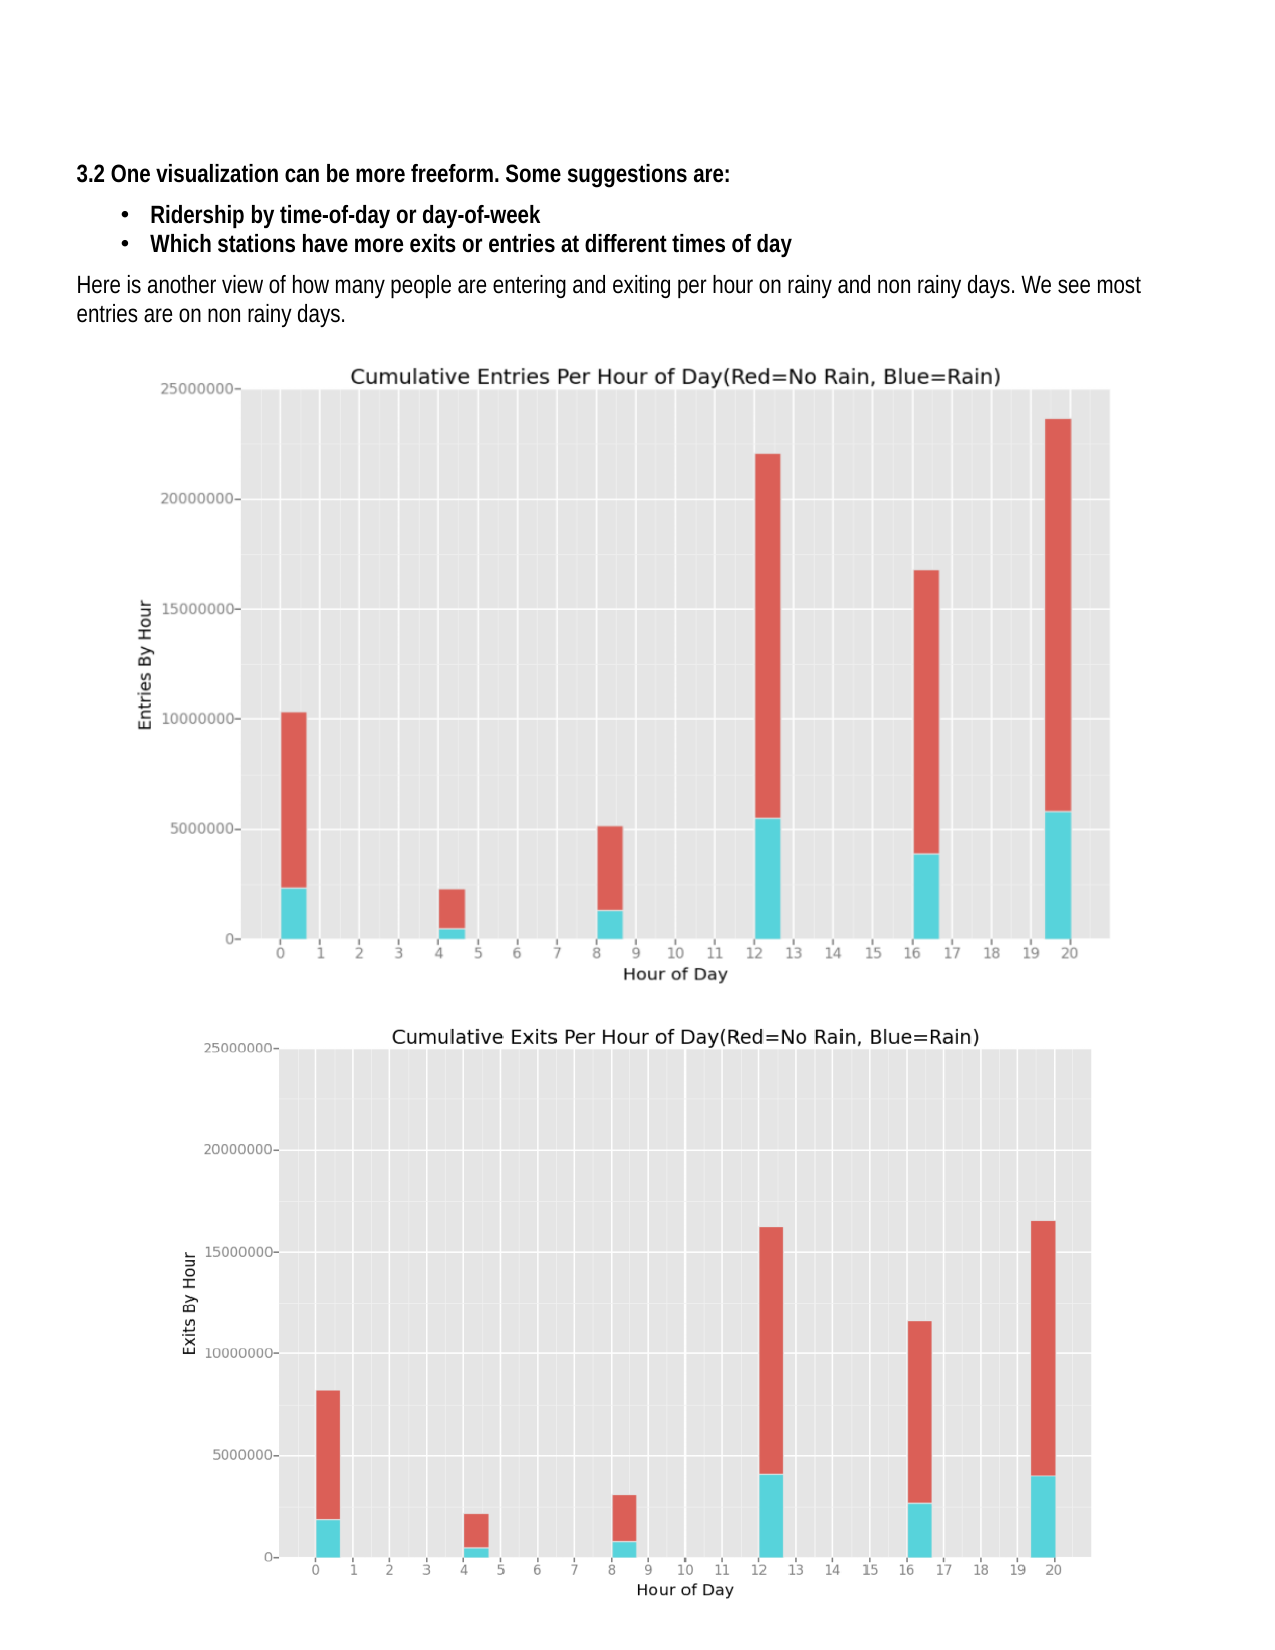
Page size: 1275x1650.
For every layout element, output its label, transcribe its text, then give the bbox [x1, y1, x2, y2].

picture [165, 1009, 1102, 1603]
list Which stations have more exits or entries at different times of day [121, 229, 1198, 258]
text Here is another view of how many people are entering and exiting per hour on rainy and non rainy days. We see most entries are on non rainy days. [76, 270, 1198, 327]
picture [113, 345, 1133, 987]
list Ridership by time-of-day or day-of-week [121, 200, 1198, 229]
text 3.2 One visualization can be more freeform. Some suggestions are: [76, 159, 1198, 187]
